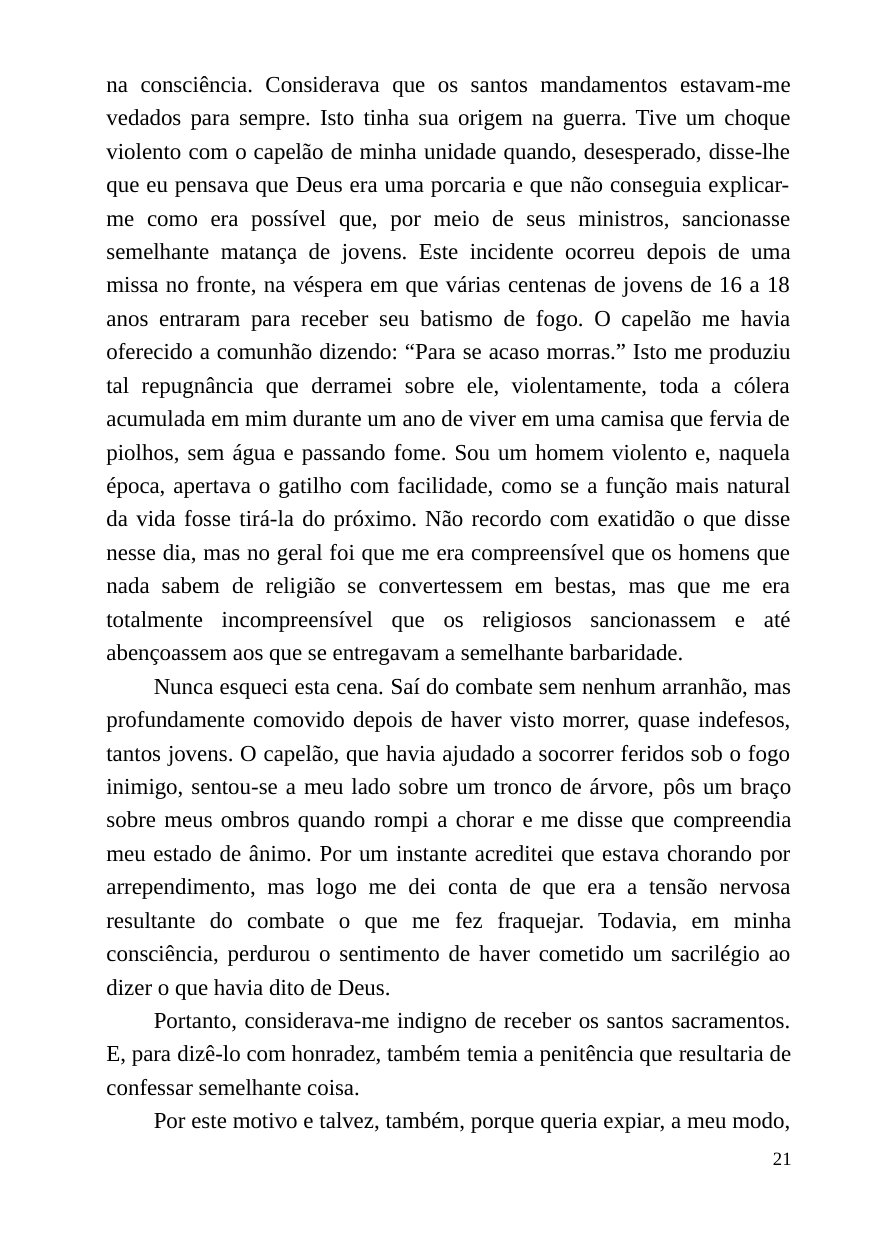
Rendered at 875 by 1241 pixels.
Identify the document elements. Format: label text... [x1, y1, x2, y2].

text Nunca esqueci esta cena. Saí do combate sem nenhum arranhão, mas profundamente comovido depois de haver visto morrer, quase indefesos, tantos jovens. O capelão, que havia ajudado a socorrer feridos sob o fogo inimigo, sentou-se a meu lado sobre um tronco de árvore, pôs um braço sobre meus ombros quando rompi a chorar e me disse que compreendia meu estado de ânimo. Por um instante acreditei que estava chorando por arrependimento, mas logo me dei conta de que era a tensão nervosa resultante do combate o que me fez fraquejar. Todavia, em minha consciência, perdurou o sentimento de haver cometido um sacrilégio ao dizer o que havia dito de Deus. [106, 673, 791, 1000]
text Por este motivo e talvez, também, porque queria expiar, a meu modo, [106, 1107, 791, 1134]
text na consciência. Considerava que os santos mandamentos estavam-me vedados para sempre. Isto tinha sua origem na guerra. Tive um choque violento com o capelão de minha unidade quando, desesperado, disse-lhe que eu pensava que Deus era uma porcaria e que não conseguia explicar-me como era possível que, por meio de seus ministros, sancionasse semelhante matança de jovens. Este incidente ocorreu depois de uma missa no fronte, na véspera em que várias centenas de jovens de 16 a 18 anos entraram para receber seu batismo de fogo. O capelão me havia oferecido a comunhão dizendo: “Para se acaso morras.” Isto me produziu tal repugnância que derramei sobre ele, violentamente, toda a cólera acumulada em mim durante um ano de viver em uma camisa que fervia de piolhos, sem água e passando fome. Sou um homem violento e, naquela época, apertava o gatilho com facilidade, como se a função mais natural da vida fosse tirá-la do próximo. Não recordo com exatidão o que disse nesse dia, mas no geral foi que me era compreensível que os homens que nada sabem de religião se convertessem em bestas, mas que me era totalmente incompreensível que os religiosos sancionassem e até abençoassem aos que se entregavam a semelhante barbaridade. [106, 71, 791, 666]
text Portanto, considerava-me indigno de receber os santos sacramentos. E, para dizê-lo com honradez, também temia a penitência que resultaria de confessar semelhante coisa. [106, 1007, 791, 1100]
